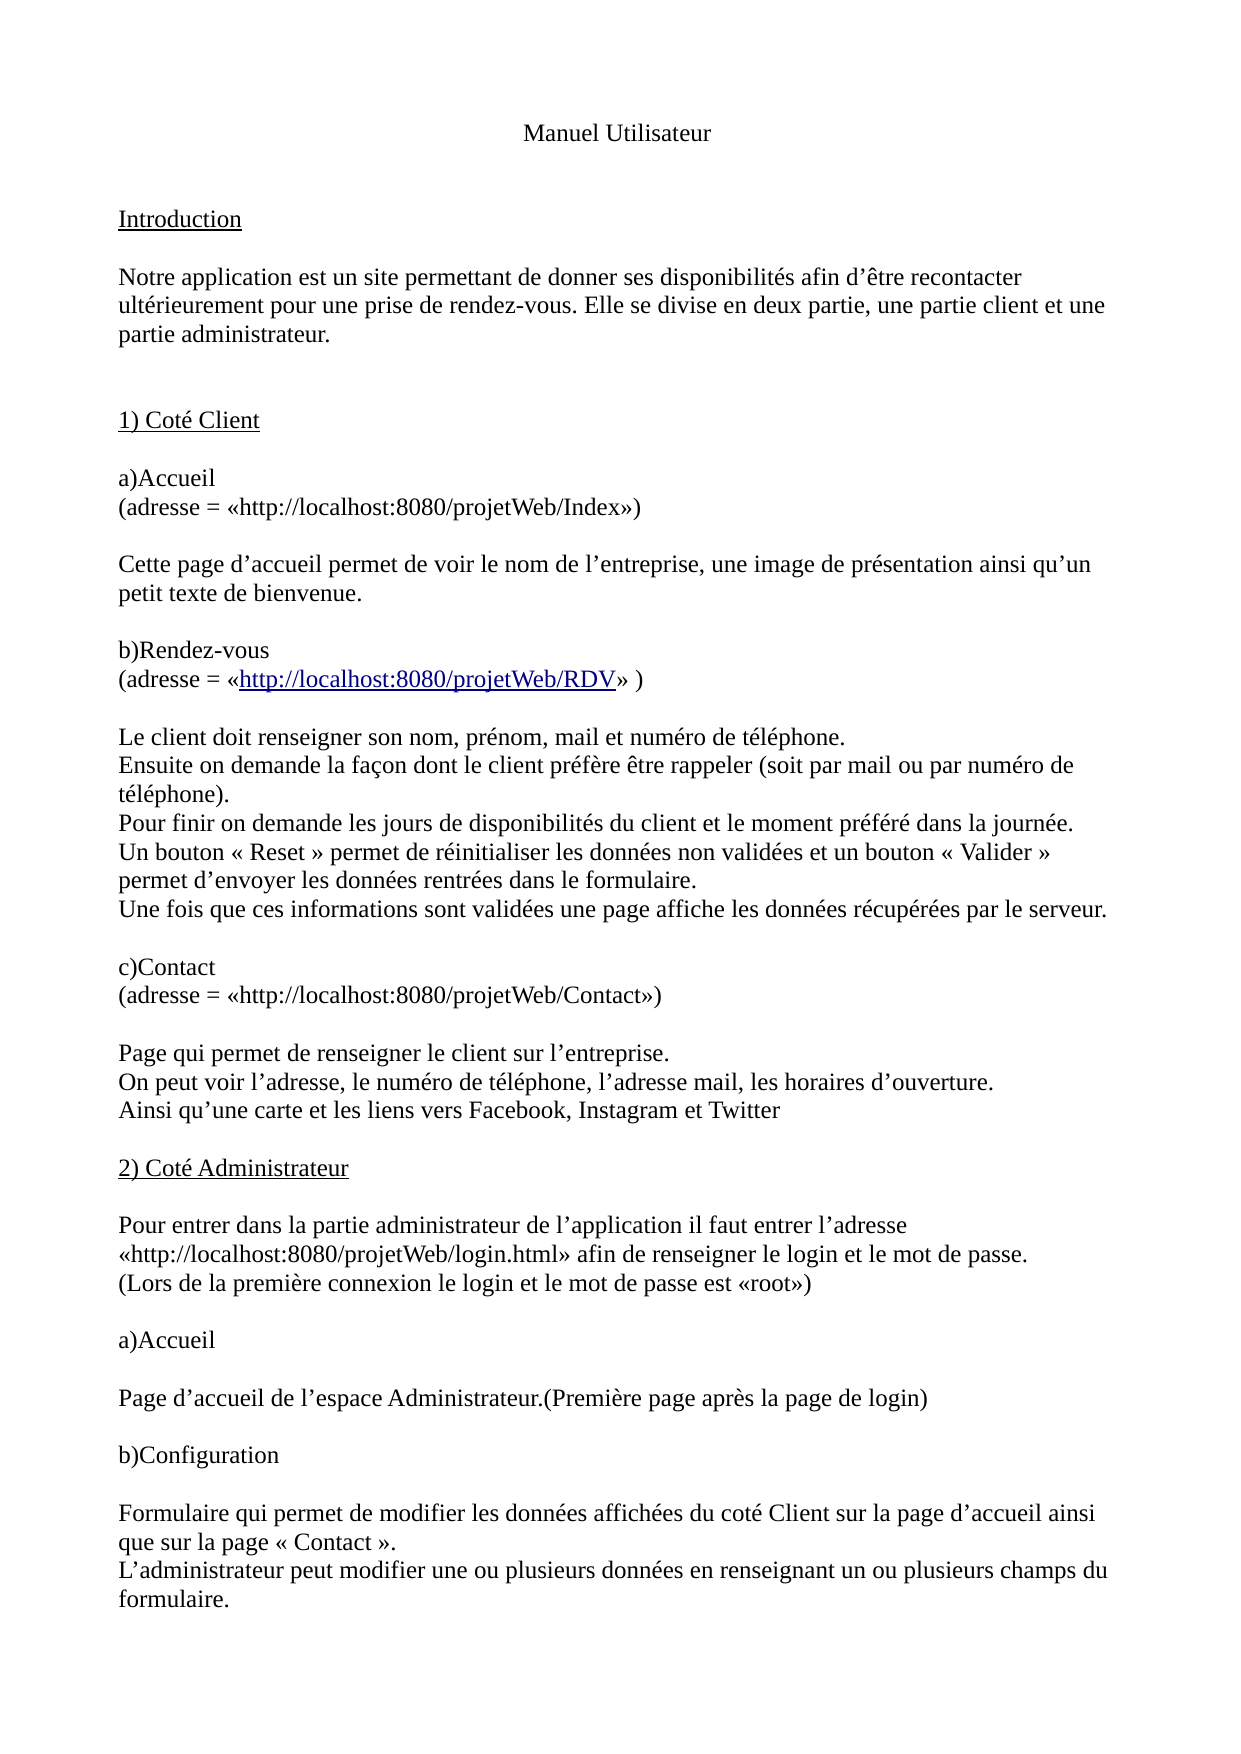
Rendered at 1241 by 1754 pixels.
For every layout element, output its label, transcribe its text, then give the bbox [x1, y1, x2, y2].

text a)Accueil [118, 1326, 1122, 1354]
text b)Configuration [118, 1441, 1122, 1469]
text Formulaire qui permet de modifier les données affichées du coté Client sur la page d’accueil ainsi que sur la page « Contact ». [118, 1498, 1122, 1556]
text Un bouton « Reset » permet de réinitialiser les données non validées et un bouton « Valider » permet d’envoyer les données rentrées dans le formulaire. [118, 837, 1122, 894]
text Notre application est un site permettant de donner ses disponibilités afin d’être recontacter ultérieurement pour une prise de rendez-vous. Elle se divise en deux partie, une partie client et une partie administrateur. [118, 262, 1122, 348]
text Ainsi qu’une carte et les liens vers Facebook, Instagram et Twitter [118, 1096, 1122, 1124]
text (adresse = «http://localhost:8080/projetWeb/Contact») [118, 981, 1122, 1009]
text Pour entrer dans la partie administrateur de l’application il faut entrer l’adresse «http://localhost:8080/projetWeb/login.html» afin de renseigner le login et le mot de passe. [118, 1211, 1122, 1268]
text Introduction [118, 204, 1122, 233]
text (adresse = «http://localhost:8080/projetWeb/RDV» ) [118, 664, 1122, 693]
text On peut voir l’adresse, le numéro de téléphone, l’adresse mail, les horaires d’ouverture. [118, 1067, 1122, 1096]
text Manuel Utilisateur [118, 118, 1122, 147]
text a)Accueil [118, 463, 1122, 492]
text Page d’accueil de l’espace Administrateur.(Première page après la page de login) [118, 1383, 1122, 1412]
text Le client doit renseigner son nom, prénom, mail et numéro de téléphone. [118, 722, 1122, 751]
text (Lors de la première connexion le login et le mot de passe est «root») [118, 1268, 1122, 1297]
text Pour finir on demande les jours de disponibilités du client et le moment préféré dans la journée. [118, 808, 1122, 837]
text Ensuite on demande la façon dont le client préfère être rappeler (soit par mail ou par numéro de téléphone). [118, 751, 1122, 808]
text (adresse = «http://localhost:8080/projetWeb/Index») [118, 492, 1122, 521]
text Une fois que ces informations sont validées une page affiche les données récupérées par le serveur. [118, 894, 1122, 923]
text L’administrateur peut modifier une ou plusieurs données en renseignant un ou plusieurs champs du formulaire. [118, 1556, 1122, 1613]
text Cette page d’accueil permet de voir le nom de l’entreprise, une image de présentation ainsi qu’un petit texte de bienvenue. [118, 549, 1122, 607]
text b)Rendez-vous [118, 636, 1122, 664]
text 1) Coté Client [118, 406, 1122, 434]
text Page qui permet de renseigner le client sur l’entreprise. [118, 1038, 1122, 1067]
text c)Contact [118, 952, 1122, 981]
text 2) Coté Administrateur [118, 1153, 1122, 1182]
